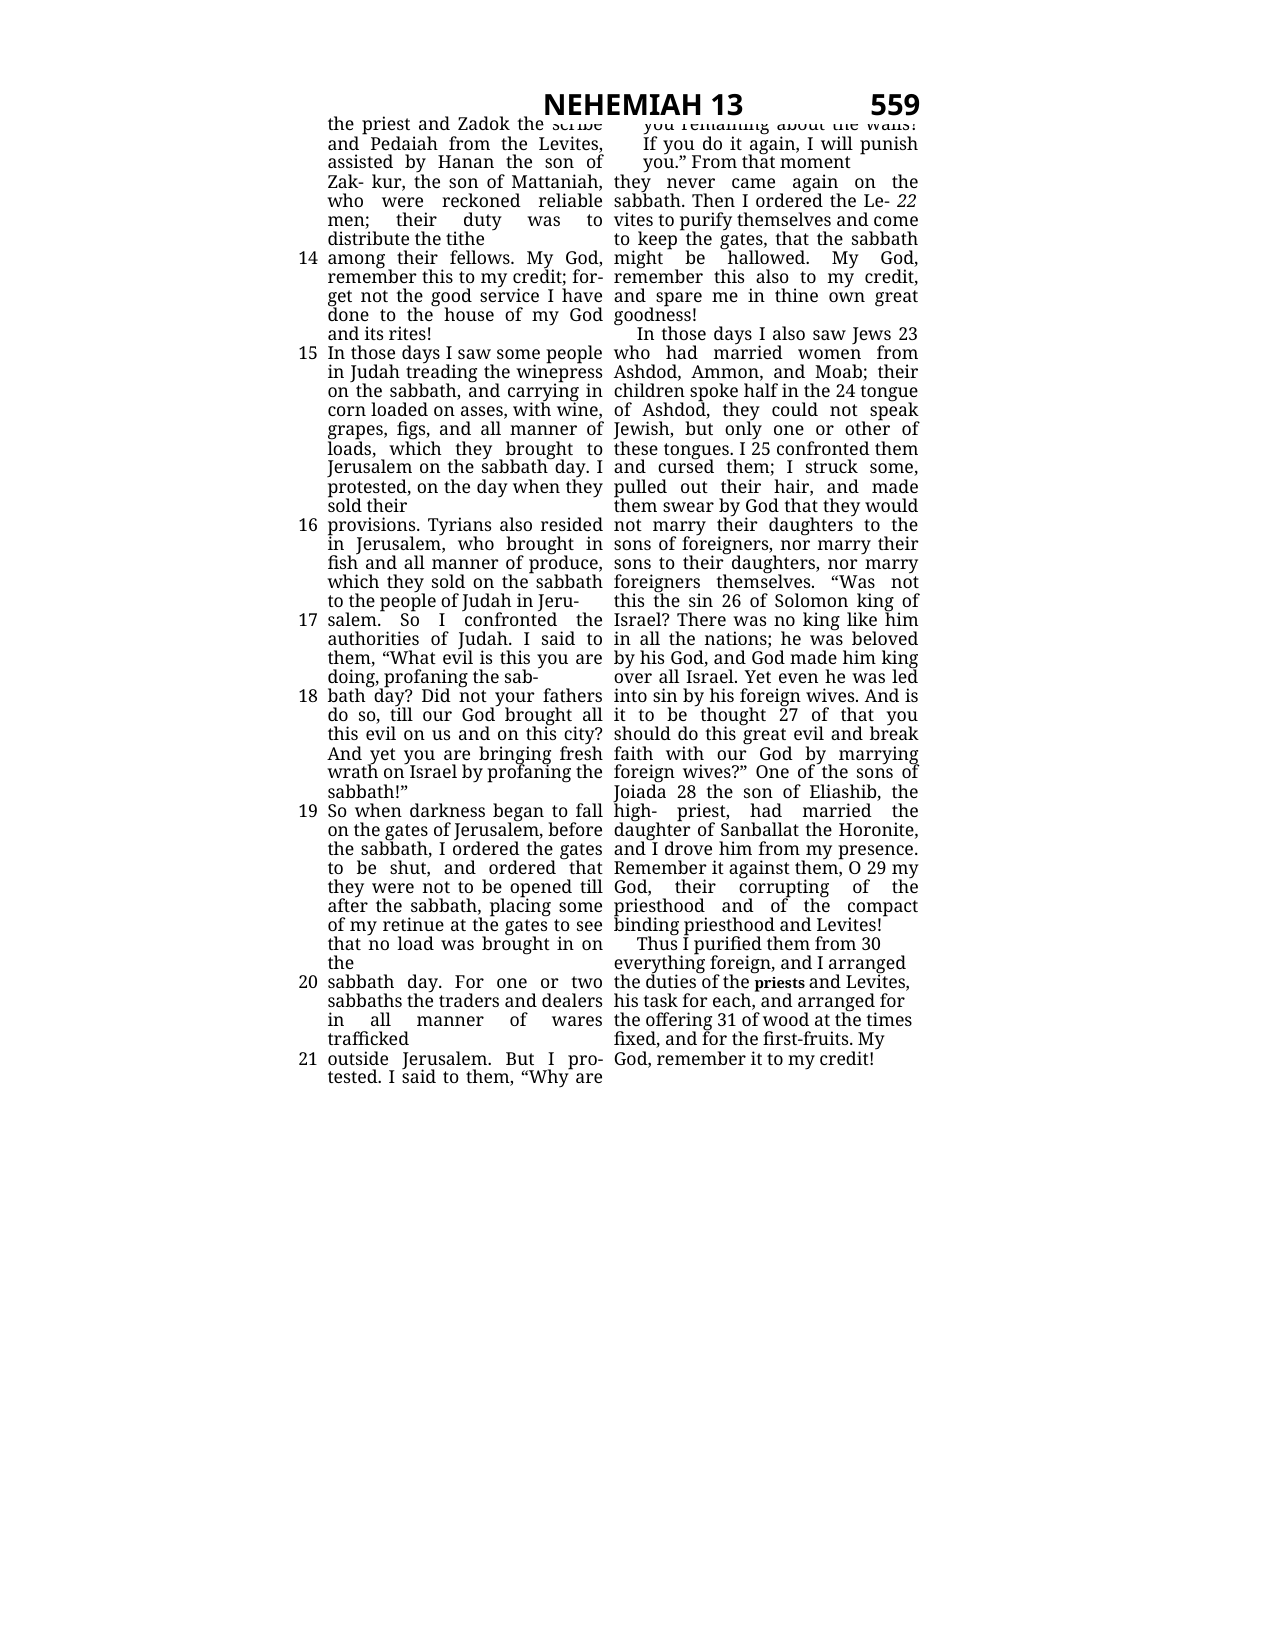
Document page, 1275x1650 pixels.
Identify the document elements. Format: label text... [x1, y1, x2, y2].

text Thus I purified them from 30 everything foreign, and I ar­ranged the duties of the priests and Levites, his task for each, and arranged for the offering 31 of wood at the times fixed, and for the first-fruits. My God, remember it to my credit! [614, 935, 919, 1069]
text the priest and Zadok the scribe and Pedaiah from the Levites, as­sisted by Hanan the son of Zak- kur, the son of Mattaniah, who were reckoned reliable men; their duty was to distribute the tithe [327, 116, 603, 249]
list bath day? Did not your fathers do so, till our God brought all this evil on us and on this city? And yet you are bringing fresh wrath on Israel by profaning the sabbath!” [298, 687, 603, 802]
list In those days I saw some people in Judah treading the winepress on the sabbath, and carrying in corn loaded on asses, with wine, grapes, figs, and all manner of loads, which they brought to Jerusalem on the sabbath day. I protested, on the day when they sold their [298, 344, 603, 516]
list provisions. Tyrians also resided in Jerusalem, who brought in fish and all manner of produce, which they sold on the sabbath to the people of Judah in Jeru- [298, 516, 603, 611]
list salem. So I confronted the authorities of Judah. I said to them, “What evil is this you are doing, profaning the sab- [298, 611, 603, 687]
list among their fellows. My God, remember this to my credit; for­get not the good service I have done to the house of my God and its rites! [298, 249, 603, 344]
text In those days I also saw Jews 23 who had married women from Ashdod, Ammon, and Moab; their children spoke half in the 24 tongue of Ashdod, they could not speak Jewish, but only one or other of these tongues. I 25 confronted them and cursed them; I struck some, pulled out their hair, and made them swear by God that they would not marry their daughters to the sons of foreigners, nor marry their sons to their daughters, nor marry foreigners them­selves. “Was not this the sin 26 of Solomon king of Israel? There was no king like him in all the nations; he was beloved by his God, and God made him king over all Israel. Yet even he was led into sin by his foreign wives. And is it to be thought 27 of that you should do this great evil and break faith with our God by marrying foreign wives?” One of the sons of Joiada 28 the son of Eliashib, the high- priest, had married the daughter of Sanballat the Horonite, and I drove him from my presence. Remember it against them, O 29 my God, their corrupting of the priesthood and of the compact binding priesthood and Levites! [614, 325, 919, 935]
list outside Jerusalem. But I pro­tested. I said to them, “Why are [298, 1050, 603, 1088]
list you remaining about the walls? If you do it again, I will punish you.” From that moment [614, 124, 919, 173]
list So when darkness began to fall on the gates of Jerusalem, before the sabbath, I ordered the gates to be shut, and ordered that they were not to be opened till after the sabbath, placing some of my retinue at the gates to see that no load was brought in on the [298, 802, 603, 973]
text they never came again on the sabbath. Then I ordered the Le- 22 vites to purify themselves and come to keep the gates, that the sabbath might be hallowed. My God, remember this also to my credit, and spare me in thine own great goodness! [614, 173, 919, 325]
list sabbath day. For one or two sabbaths the traders and dealers in all manner of wares trafficked [298, 973, 603, 1050]
